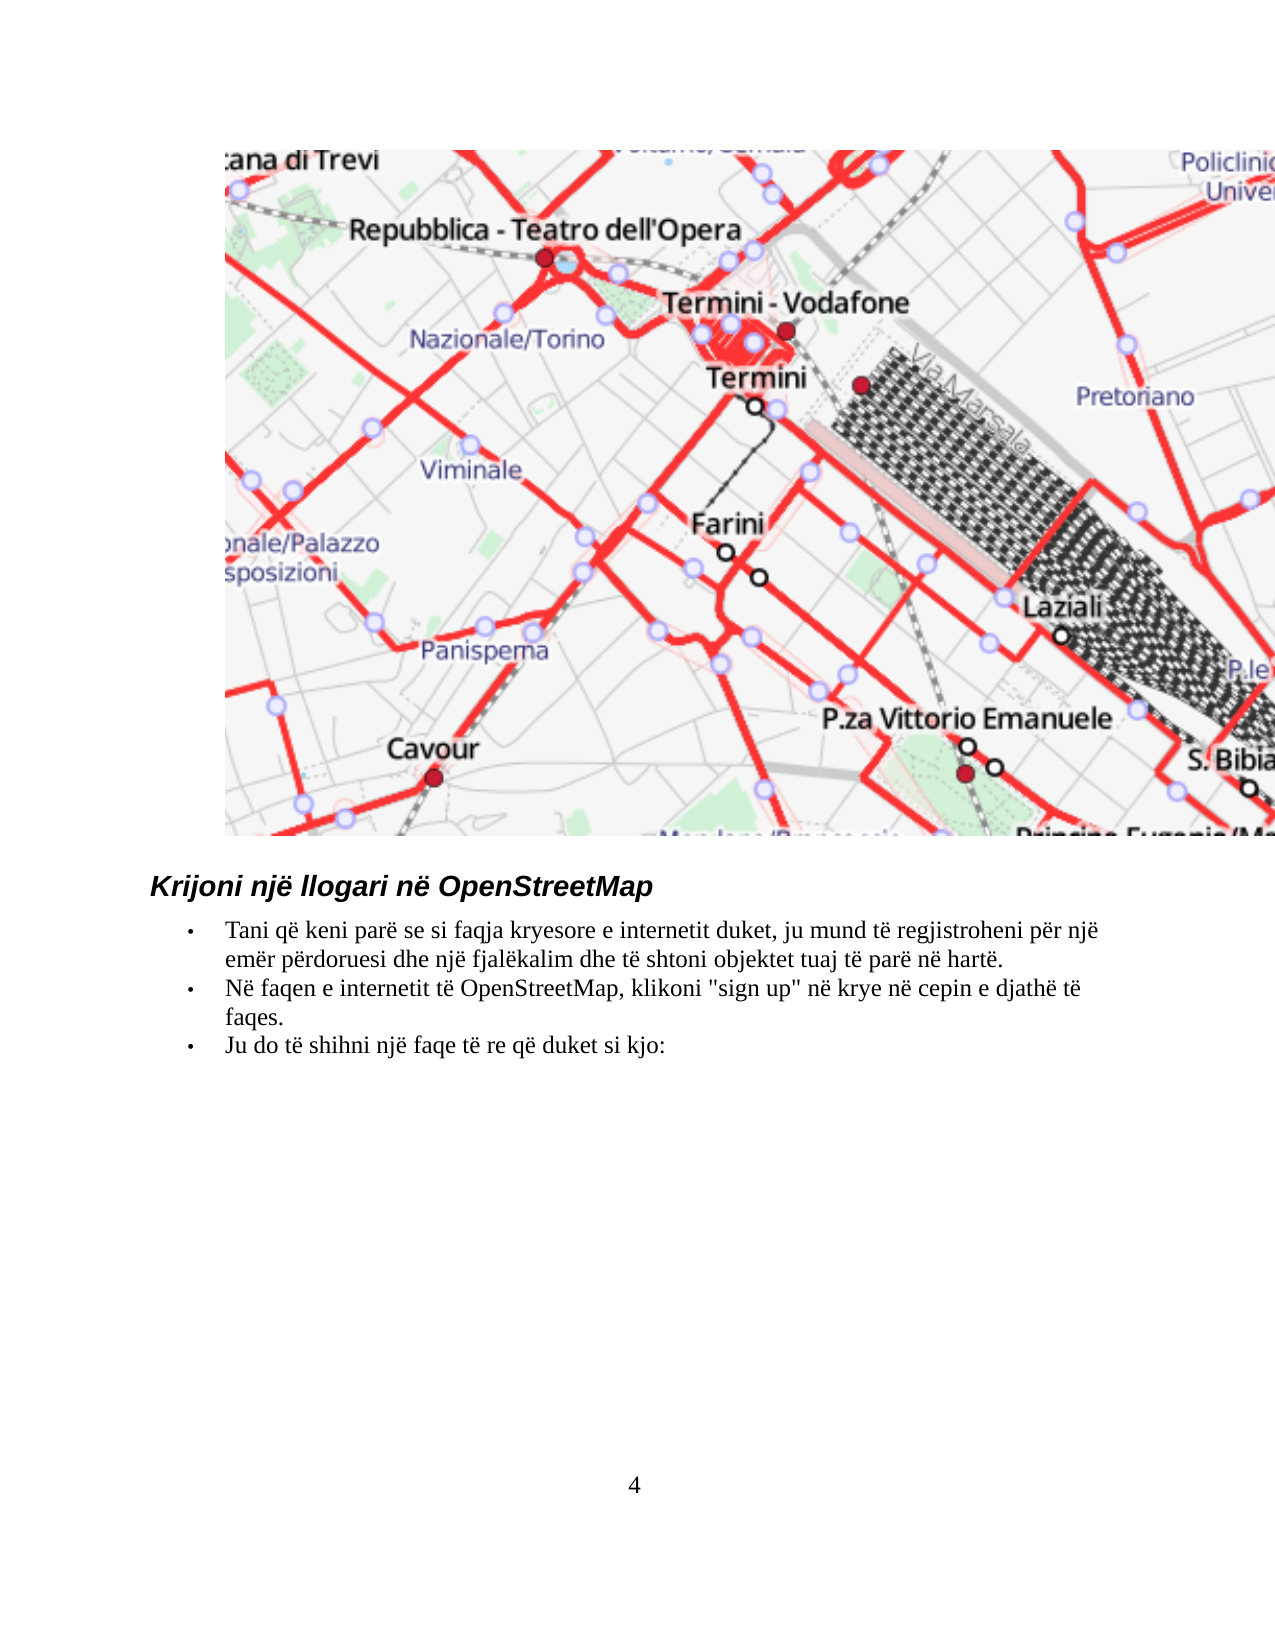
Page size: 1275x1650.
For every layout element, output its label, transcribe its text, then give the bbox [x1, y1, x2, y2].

list Ju do të shihni një faqe të re që duket si kjo: [187, 1030, 1125, 1059]
list Tani që keni parë se si faqja kryesore e internetit duket, ju mund të regjistroheni për një emër përdoruesi dhe një fjalëkalim dhe të shtoni objektet tuaj të parë në hartë. [187, 915, 1125, 973]
subtitle Krijoni një llogari në OpenStreetMap [150, 869, 1125, 903]
list Në faqen e internetit të OpenStreetMap, klikoni "sign up" në krye në cepin e djathë të faqes. [187, 973, 1125, 1030]
picture [225, 150, 1275, 836]
